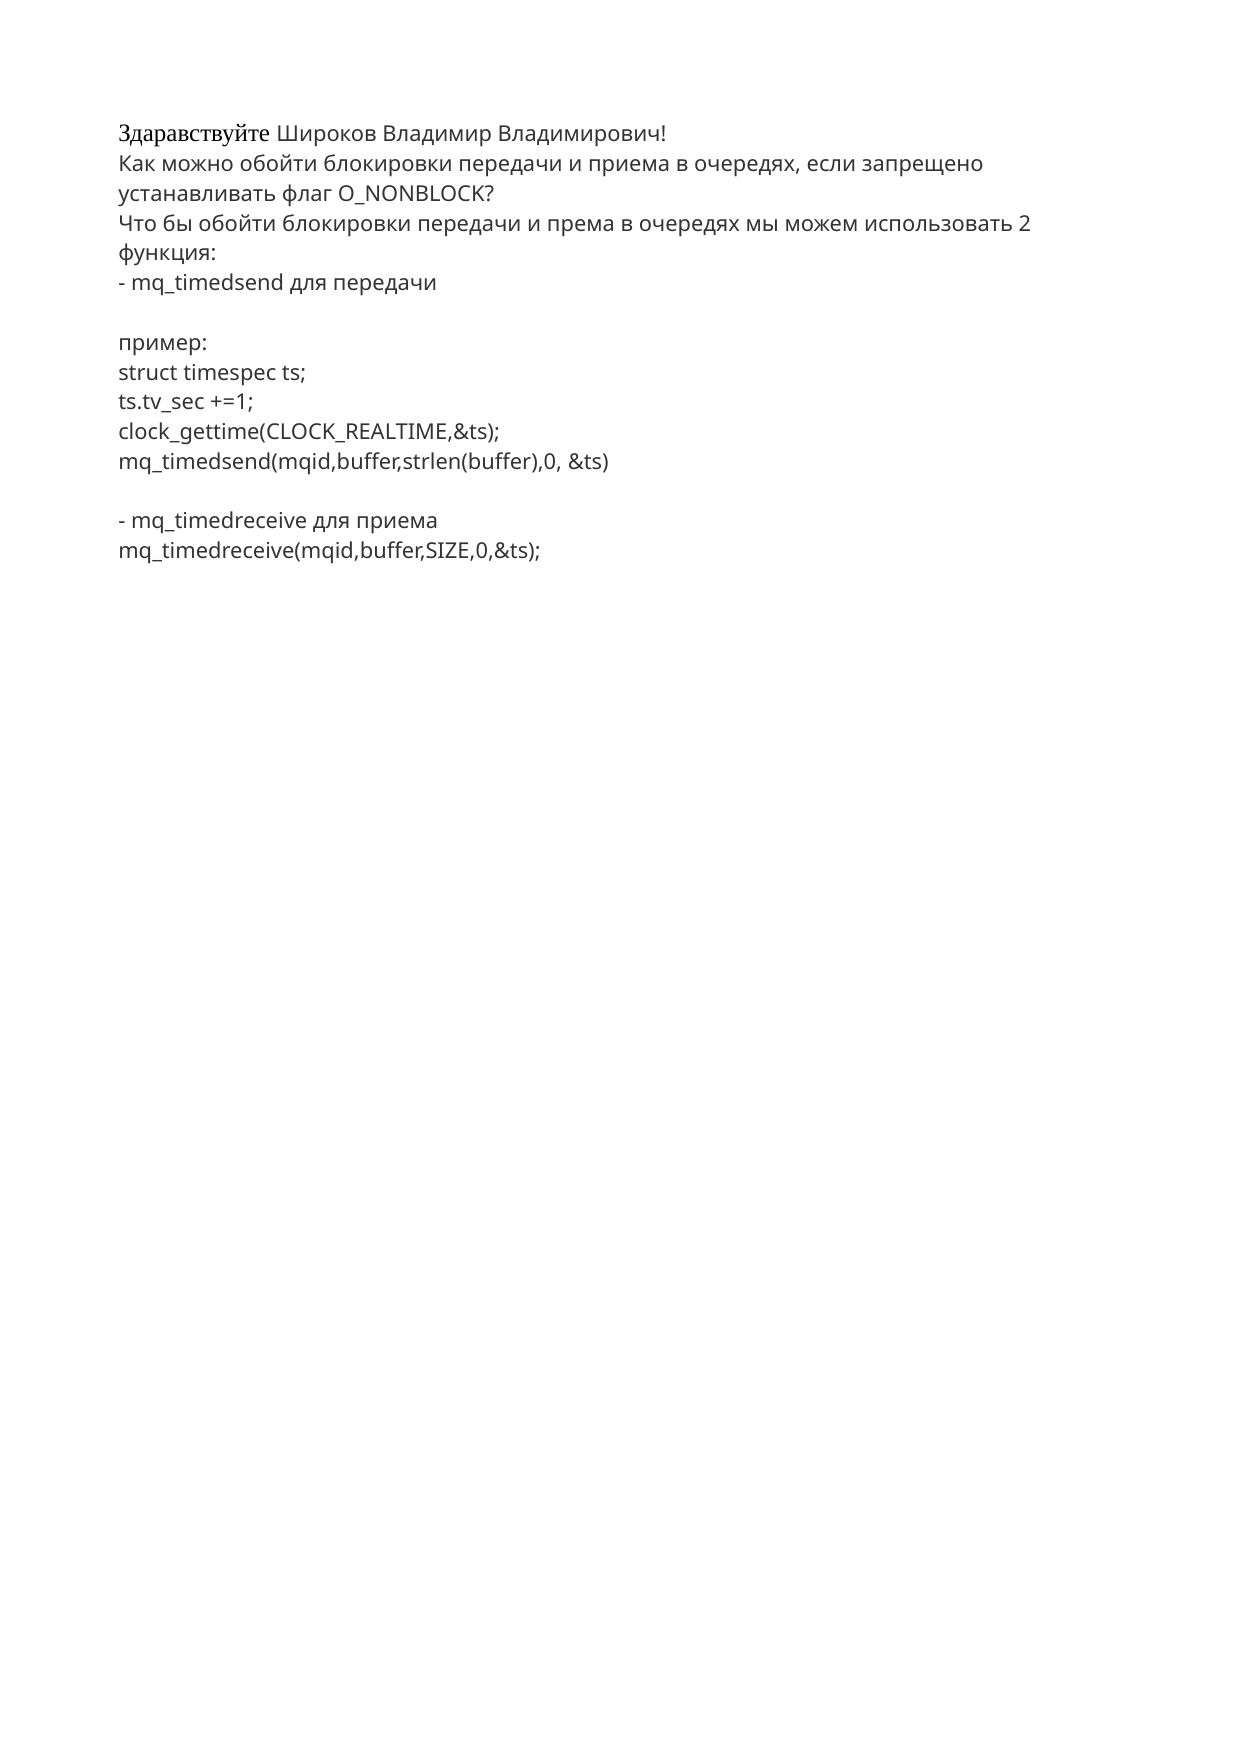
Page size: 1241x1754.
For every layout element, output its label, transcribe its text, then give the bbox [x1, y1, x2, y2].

text ts.tv_sec +=1; [118, 386, 1122, 416]
text Здаравствуйте Широков Владимир Владимирович! [118, 118, 1122, 148]
text Что бы обойти блокировки передачи и према в очередях мы можем использовать 2 функция: [118, 207, 1122, 267]
text clock_gettime(CLOCK_REALTIME,&ts); [118, 416, 1122, 446]
text - mq_timedreceive для приема [118, 505, 1122, 535]
text mq_timedsend(mqid,buffer,strlen(buffer),0, &ts) [118, 446, 1122, 476]
text struct timespec ts; [118, 356, 1122, 386]
text mq_timedreceive(mqid,buffer,SIZE,0,&ts); [118, 535, 1122, 565]
text - mq_timedsend для передачи [118, 267, 1122, 297]
text Как можно обойти блокировки передачи и приема в очередях, если запрещено устанавливать флаг O_NONBLOCK? [118, 148, 1122, 207]
text пример: [118, 327, 1122, 356]
